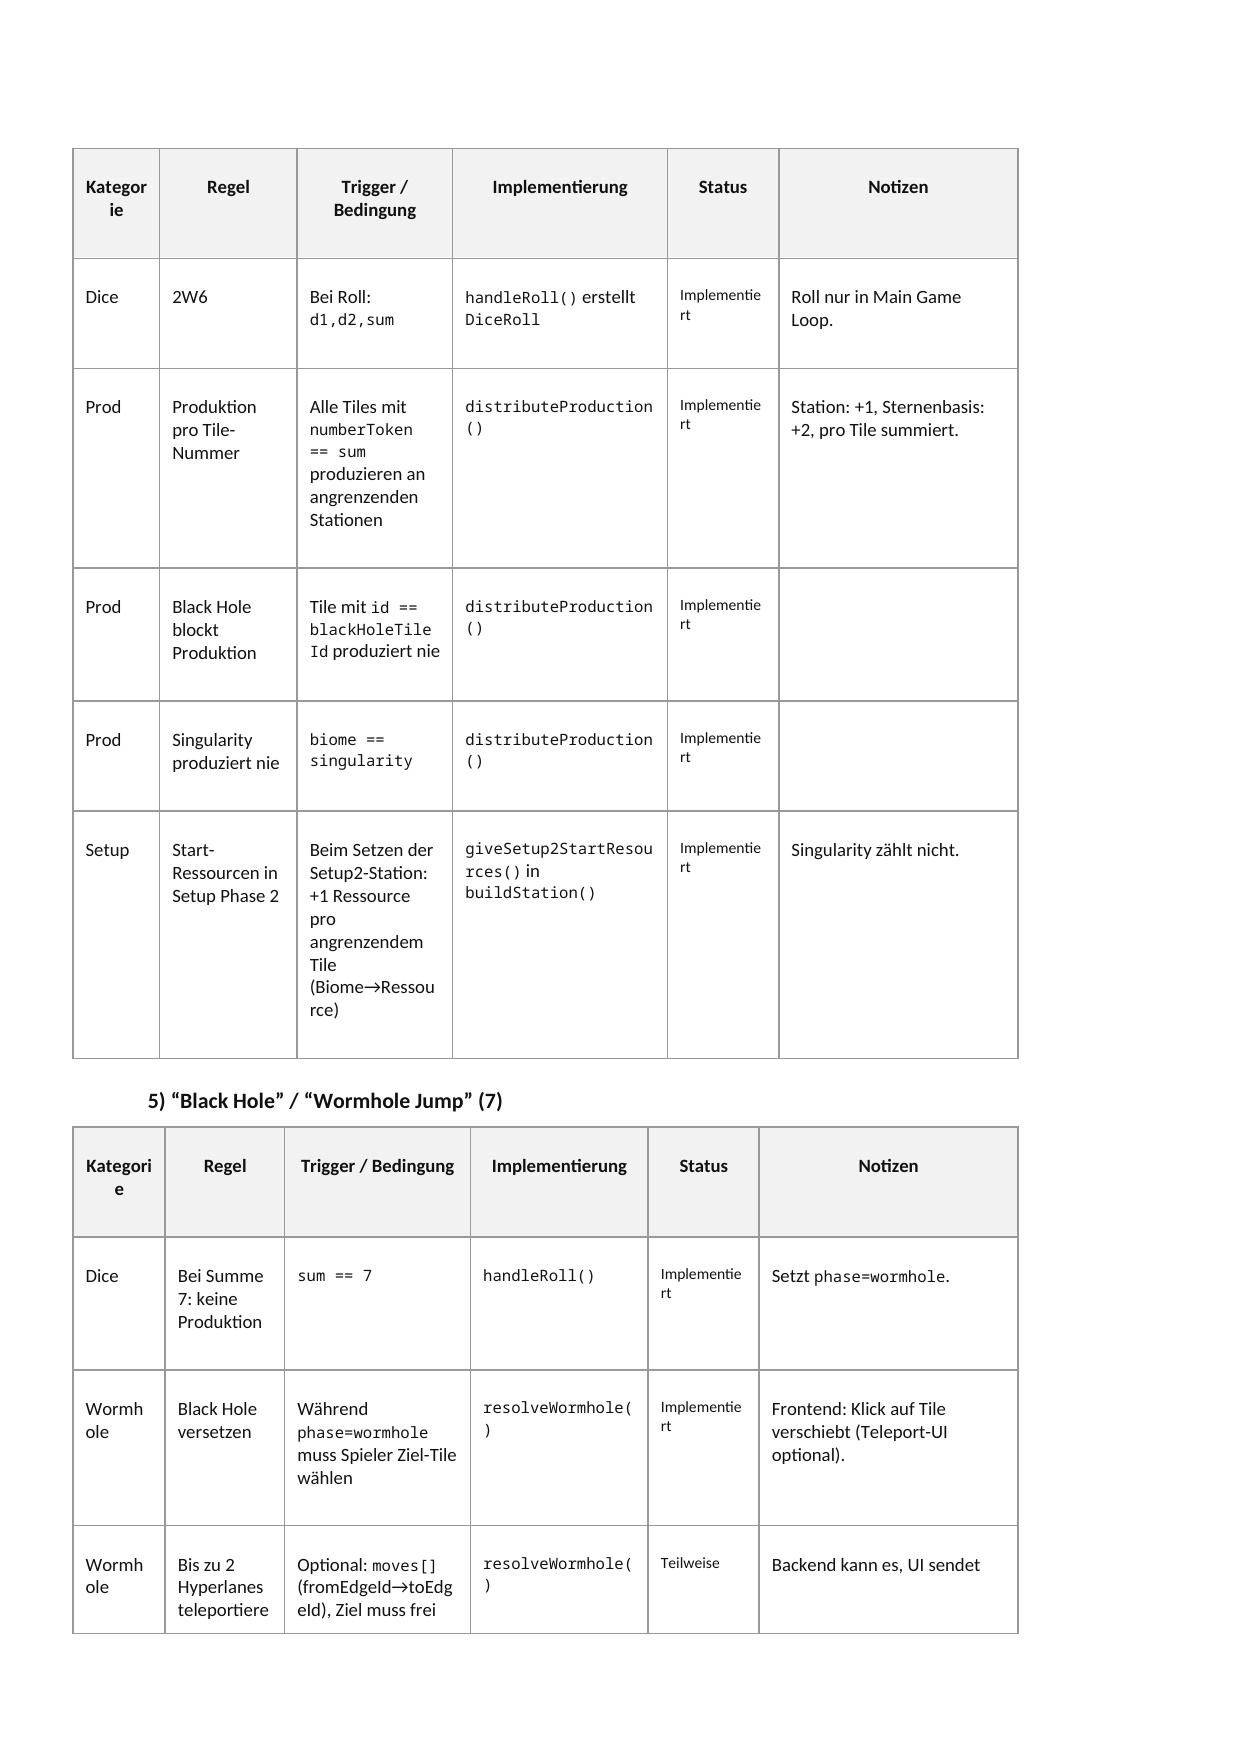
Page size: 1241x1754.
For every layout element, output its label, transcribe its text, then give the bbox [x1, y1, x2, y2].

table_header Trigger / Bedingung [285, 1128, 470, 1236]
subtitle 5) “Black Hole” / “Wormhole Jump” (7) [148, 1087, 1093, 1114]
table_cell distributeProduction() [453, 702, 667, 810]
table_cell Tile mit id == blackHoleTileId produziert nie [298, 569, 452, 700]
table_cell Wormhole [74, 1371, 164, 1525]
table_cell Während phase=wormhole muss Spieler Ziel-Tile wählen [285, 1371, 470, 1525]
table_header Implementierung [471, 1128, 647, 1236]
table_cell Implementiert [668, 812, 778, 1057]
table_cell [780, 702, 1017, 810]
table_cell Setup [74, 812, 159, 1057]
table_cell Implementiert [649, 1238, 758, 1369]
table_cell distributeProduction() [453, 369, 667, 567]
table_cell resolveWormhole() [471, 1526, 647, 1632]
table_cell Implementiert [668, 369, 778, 567]
table_header Regel [166, 1128, 284, 1236]
table_cell Implementiert [668, 569, 778, 700]
table_cell [780, 569, 1017, 700]
table_cell Setzt phase=wormhole. [760, 1238, 1017, 1369]
table_cell Singularity zählt nicht. [780, 812, 1017, 1057]
table_header Trigger / Bedingung [298, 149, 452, 257]
table_cell biome == singularity [298, 702, 452, 810]
table_cell Teilweise [649, 1526, 758, 1632]
table_cell Prod [74, 369, 159, 567]
table_cell Frontend: Klick auf Tile verschiebt (Teleport-UI optional). [760, 1371, 1017, 1525]
table_cell Bei Summe 7: keine Produktion [166, 1238, 284, 1369]
table_cell Black Hole blockt Produktion [160, 569, 296, 700]
table_header Kategorie [74, 149, 159, 257]
table_cell Prod [74, 569, 159, 700]
table_cell Singularity produziert nie [160, 702, 296, 810]
table_cell Start-Ressourcen in Setup Phase 2 [160, 812, 296, 1057]
table_cell Implementiert [668, 259, 778, 367]
table_cell distributeProduction() [453, 569, 667, 700]
table_cell Bei Roll: d1,d2,sum [298, 259, 452, 367]
table_cell Beim Setzen der Setup2-Station: +1 Ressource pro angrenzendem Tile (Biome→Ressource) [298, 812, 452, 1057]
table_cell Bis zu 2 Hyperlanes teleportiere [166, 1526, 284, 1632]
table_cell handleRoll() [471, 1238, 647, 1369]
table_cell Implementiert [668, 702, 778, 810]
table_header Kategorie [74, 1128, 164, 1236]
table_header Notizen [760, 1128, 1017, 1236]
table_header Implementierung [453, 149, 667, 257]
table_cell handleRoll() erstellt DiceRoll [453, 259, 667, 367]
table_cell resolveWormhole() [471, 1371, 647, 1525]
table_cell Prod [74, 702, 159, 810]
table_cell Implementiert [649, 1371, 758, 1525]
table_cell Black Hole versetzen [166, 1371, 284, 1525]
table_cell Alle Tiles mit numberToken == sum produzieren an angrenzenden Stationen [298, 369, 452, 567]
table_cell Produktion pro Tile-Nummer [160, 369, 296, 567]
table_cell giveSetup2StartResources() in buildStation() [453, 812, 667, 1057]
table_header Regel [160, 149, 296, 257]
table_header Notizen [780, 149, 1017, 257]
table_cell sum == 7 [285, 1238, 470, 1369]
table_cell Station: +1, Sternenbasis: +2, pro Tile summiert. [780, 369, 1017, 567]
table_cell Wormhole [74, 1526, 164, 1632]
table_cell Dice [74, 1238, 164, 1369]
table_header Status [649, 1128, 758, 1236]
table_cell Roll nur in Main Game Loop. [780, 259, 1017, 367]
table_cell 2W6 [160, 259, 296, 367]
table_header Status [668, 149, 778, 257]
table_cell Dice [74, 259, 159, 367]
table_cell Backend kann es, UI sendet [760, 1526, 1017, 1632]
table_cell Optional: moves[] (fromEdgeId→toEdgeId), Ziel muss frei [285, 1526, 470, 1632]
